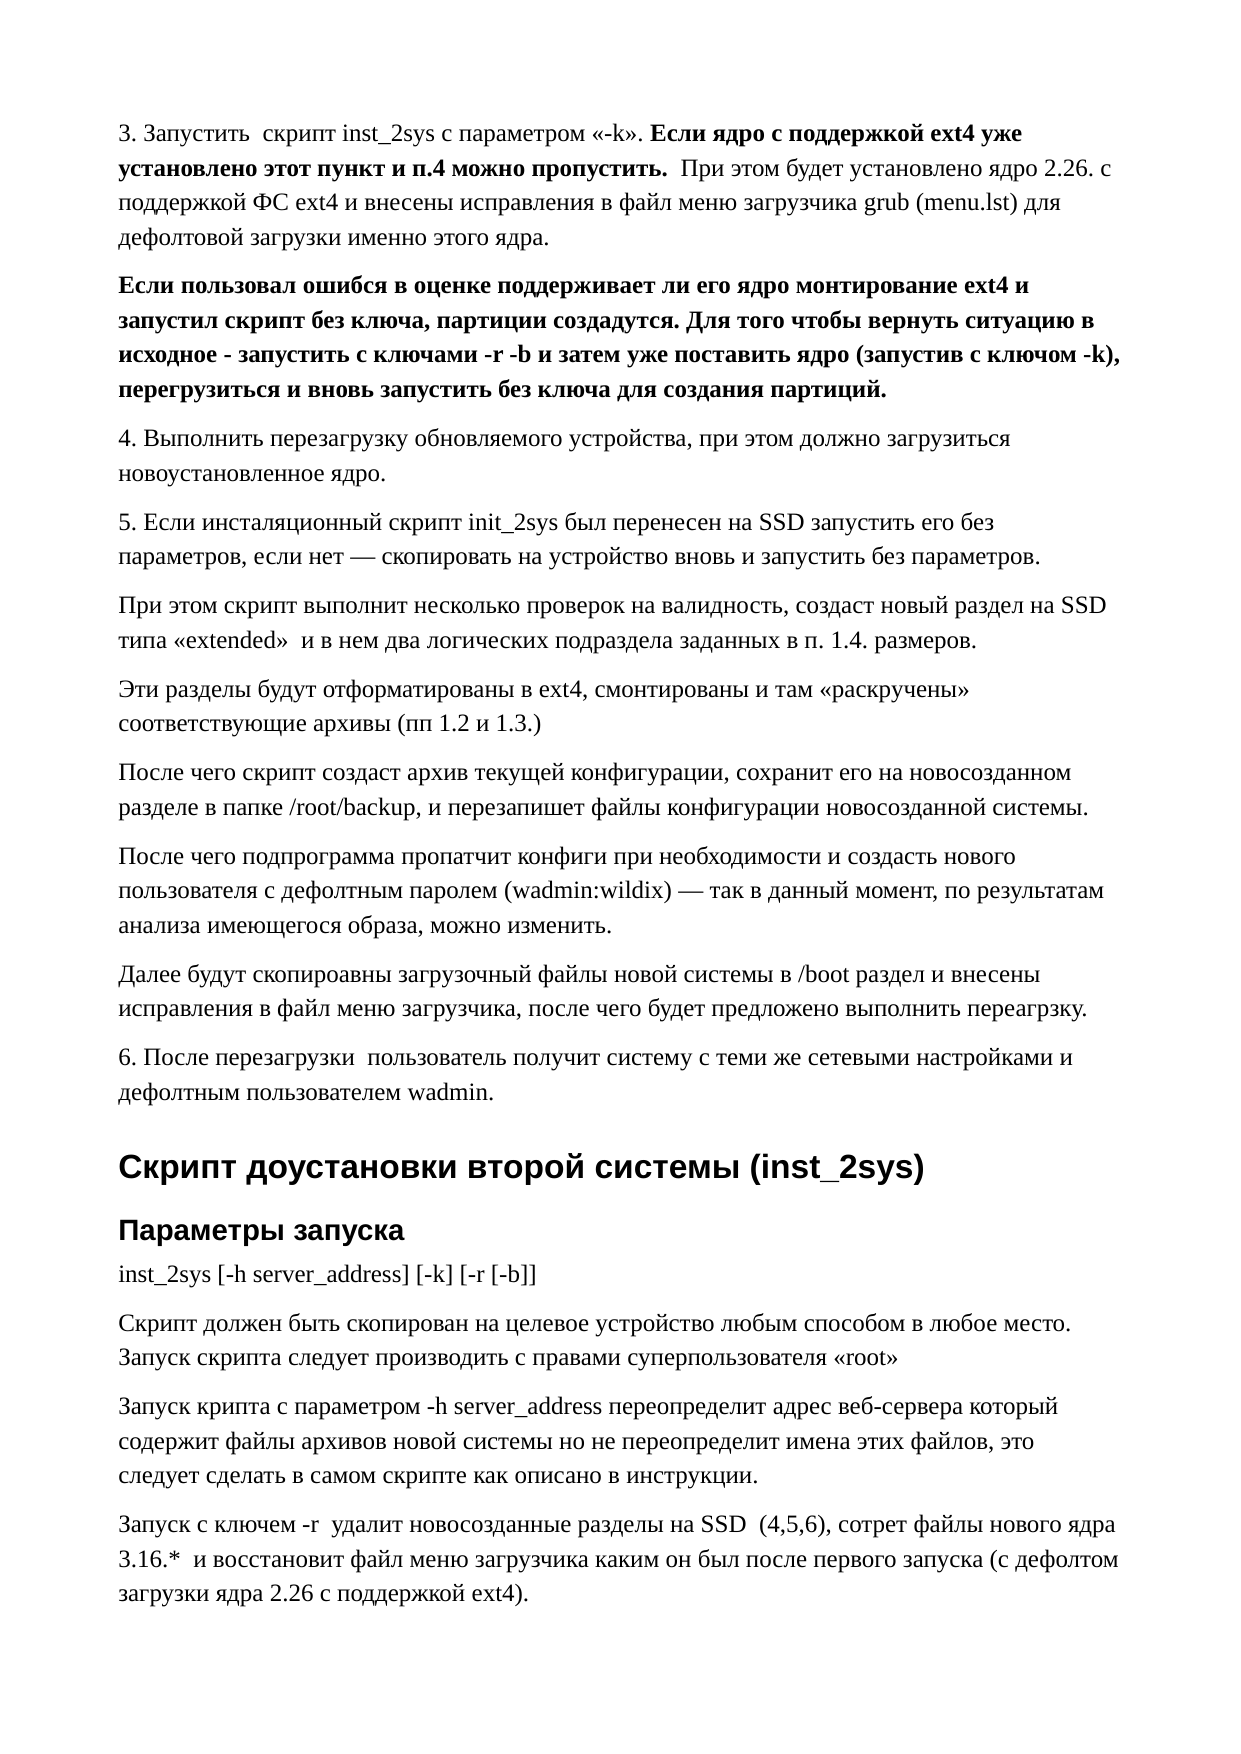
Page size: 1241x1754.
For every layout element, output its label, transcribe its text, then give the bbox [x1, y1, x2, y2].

text После чего подпрограмма пропатчит конфиги при необходимости и создасть нового пользователя с дефолтным паролем (wadmin:wildix) — так в данный момент, по результатам анализа имеющегося образа, можно изменить. [118, 841, 1122, 938]
text Если пользовал ошибся в оценке поддерживает ли его ядро монтирование ext4 и запустил скрипт без ключа, партиции создадутся. Для того чтобы вернуть ситуацию в исходное - запустить с ключами -r -b и затем уже поставить ядро (запустив с ключом -k), перегрузиться и вновь запустить без ключа для создания партиций. [118, 271, 1122, 403]
text 3. Запустить скрипт inst_2sys с параметром «-k». Если ядро с поддержкой ext4 уже установлено этот пункт и п.4 можно пропустить. При этом будет установлено ядро 2.26. с поддержкой ФС ext4 и внесены исправления в файл меню загрузчика grub (menu.lst) для дефолтовой загрузки именно этого ядра. [118, 118, 1122, 250]
text 4. Выполнить перезагрузку обновляемого устройства, при этом должно загрузиться новоустановленное ядро. [118, 423, 1122, 486]
text Скрипт должен быть скопирован на целевое устройство любым способом в любое место. Запуск скрипта следует производить с правами суперпользователя «root» [118, 1308, 1122, 1371]
subtitle Скрипт доустановки второй системы (inst_2sys) [118, 1147, 1122, 1185]
text При этом скрипт выполнит несколько проверок на валидность, создаст новый раздел на SSD типа «extended» и в нем два логических подраздела заданных в п. 1.4. размеров. [118, 590, 1122, 653]
text 5. Если инсталяционный скрипт init_2sys был перенесен на SSD запустить его без параметров, если нет — скопировать на устройство вновь и запустить без параметров. [118, 507, 1122, 570]
text После чего скрипт создаст архив текущей конфигурации, сохранит его на новосозданном разделе в папке /root/backup, и перезапишет файлы конфигурации новосозданной системы. [118, 757, 1122, 821]
text Далее будут скопироавны загрузочный файлы новой системы в /boot раздел и внесены исправления в файл меню загрузчика, после чего будет предложено выполнить переагрзку. [118, 959, 1122, 1022]
text Запуск с ключем -r удалит новосозданные разделы на SSD (4,5,6), сотрет файлы нового ядра 3.16.* и восстановит файл меню загрузчика каким он был после первого запуска (с дефолтом загрузки ядра 2.26 с поддержкой ext4). [118, 1509, 1122, 1607]
subtitle Параметры запуска [118, 1212, 1122, 1246]
text Эти разделы будут отформатированы в ext4, смонтированы и там «раскручены» соответствующие архивы (пп 1.2 и 1.3.) [118, 674, 1122, 737]
text inst_2sys [-h server_address] [-k] [-r [-b]] [118, 1259, 1122, 1287]
text Запуск крипта с параметром -h server_address переопределит адрес веб-сервера который содержит файлы архивов новой системы но не переопределит имена этих файлов, это следует сделать в самом скрипте как описано в инструкции. [118, 1391, 1122, 1489]
text 6. После перезагрузки пользователь получит систему с теми же сетевыми настройками и дефолтным пользователем wadmin. [118, 1042, 1122, 1106]
